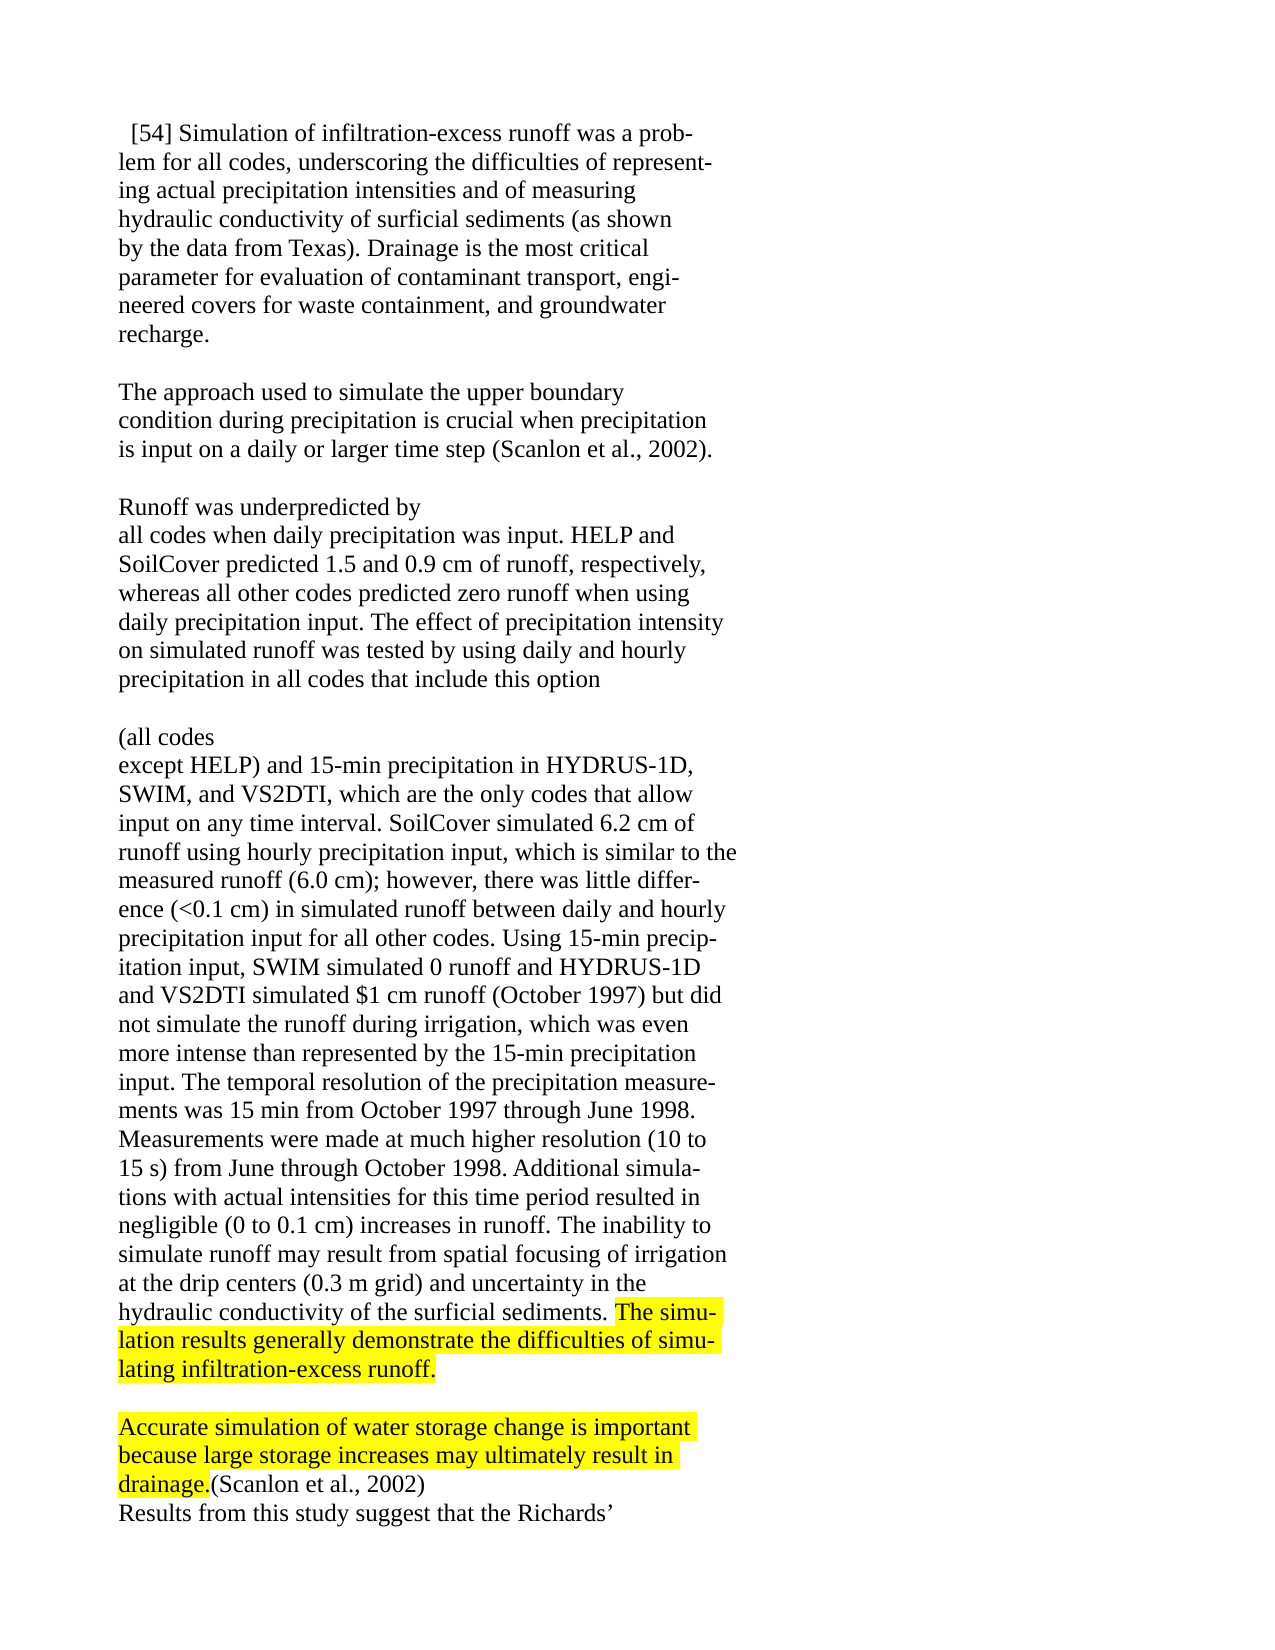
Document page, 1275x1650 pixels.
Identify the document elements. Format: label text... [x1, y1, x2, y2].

text precipitation input for all other codes. Using 15-min precip- [118, 923, 1157, 952]
text lation results generally demonstrate the difficulties of simu- [118, 1326, 1157, 1354]
text hydraulic conductivity of the surficial sediments. The simu- [118, 1297, 1157, 1326]
text daily precipitation input. The effect of precipitation intensity [118, 607, 1157, 636]
text (all codes [118, 722, 1157, 751]
text more intense than represented by the 15-min precipitation [118, 1038, 1157, 1067]
text hydraulic conductivity of surficial sediments (as shown [118, 204, 1157, 233]
text parameter for evaluation of contaminant transport, engi- [118, 262, 1157, 291]
text [54] Simulation of infiltration-excess runoff was a prob- [118, 118, 1157, 147]
text runoff using hourly precipitation input, which is similar to the [118, 837, 1157, 866]
text itation input, SWIM simulated 0 runoff and HYDRUS-1D [118, 952, 1157, 981]
text ments was 15 min from October 1997 through June 1998. [118, 1096, 1157, 1124]
text Runoff was underpredicted by [118, 492, 1157, 521]
text recharge. [118, 319, 1157, 348]
text Measurements were made at much higher resolution (10 to [118, 1124, 1157, 1153]
text input. The temporal resolution of the precipitation measure- [118, 1067, 1157, 1096]
text all codes when daily precipitation was input. HELP and [118, 521, 1157, 549]
text neered covers for waste containment, and groundwater [118, 291, 1157, 319]
text and VS2DTI simulated $1 cm runoff (October 1997) but did [118, 981, 1157, 1009]
text is input on a daily or larger time step (Scanlon et al., 2002). [118, 434, 1157, 463]
text 15 s) from June through October 1998. Additional simula- [118, 1153, 1157, 1182]
text precipitation in all codes that include this option [118, 664, 1157, 693]
text drainage.(Scanlon et al., 2002) [118, 1469, 1157, 1498]
text on simulated runoff was tested by using daily and hourly [118, 636, 1157, 664]
text The approach used to simulate the upper boundary [118, 377, 1157, 406]
text because large storage increases may ultimately result in [118, 1441, 1157, 1469]
text ence (<0.1 cm) in simulated runoff between daily and hourly [118, 894, 1157, 923]
text ing actual precipitation intensities and of measuring [118, 176, 1157, 204]
text condition during precipitation is crucial when precipitation [118, 406, 1157, 434]
text Results from this study suggest that the Richards’ [118, 1498, 1157, 1527]
text not simulate the runoff during irrigation, which was even [118, 1009, 1157, 1038]
text at the drip centers (0.3 m grid) and uncertainty in the [118, 1268, 1157, 1297]
text by the data from Texas). Drainage is the most critical [118, 233, 1157, 262]
text lem for all codes, underscoring the difficulties of represent- [118, 147, 1157, 176]
text Accurate simulation of water storage change is important [118, 1412, 1157, 1441]
text lating infiltration-excess runoff. [118, 1354, 1157, 1383]
text measured runoff (6.0 cm); however, there was little differ- [118, 866, 1157, 894]
text tions with actual intensities for this time period resulted in [118, 1182, 1157, 1211]
text SoilCover predicted 1.5 and 0.9 cm of runoff, respectively, [118, 549, 1157, 578]
text whereas all other codes predicted zero runoff when using [118, 578, 1157, 607]
text except HELP) and 15-min precipitation in HYDRUS-1D, [118, 751, 1157, 779]
text input on any time interval. SoilCover simulated 6.2 cm of [118, 808, 1157, 837]
text negligible (0 to 0.1 cm) increases in runoff. The inability to [118, 1211, 1157, 1239]
text simulate runoff may result from spatial focusing of irrigation [118, 1239, 1157, 1268]
text SWIM, and VS2DTI, which are the only codes that allow [118, 779, 1157, 808]
